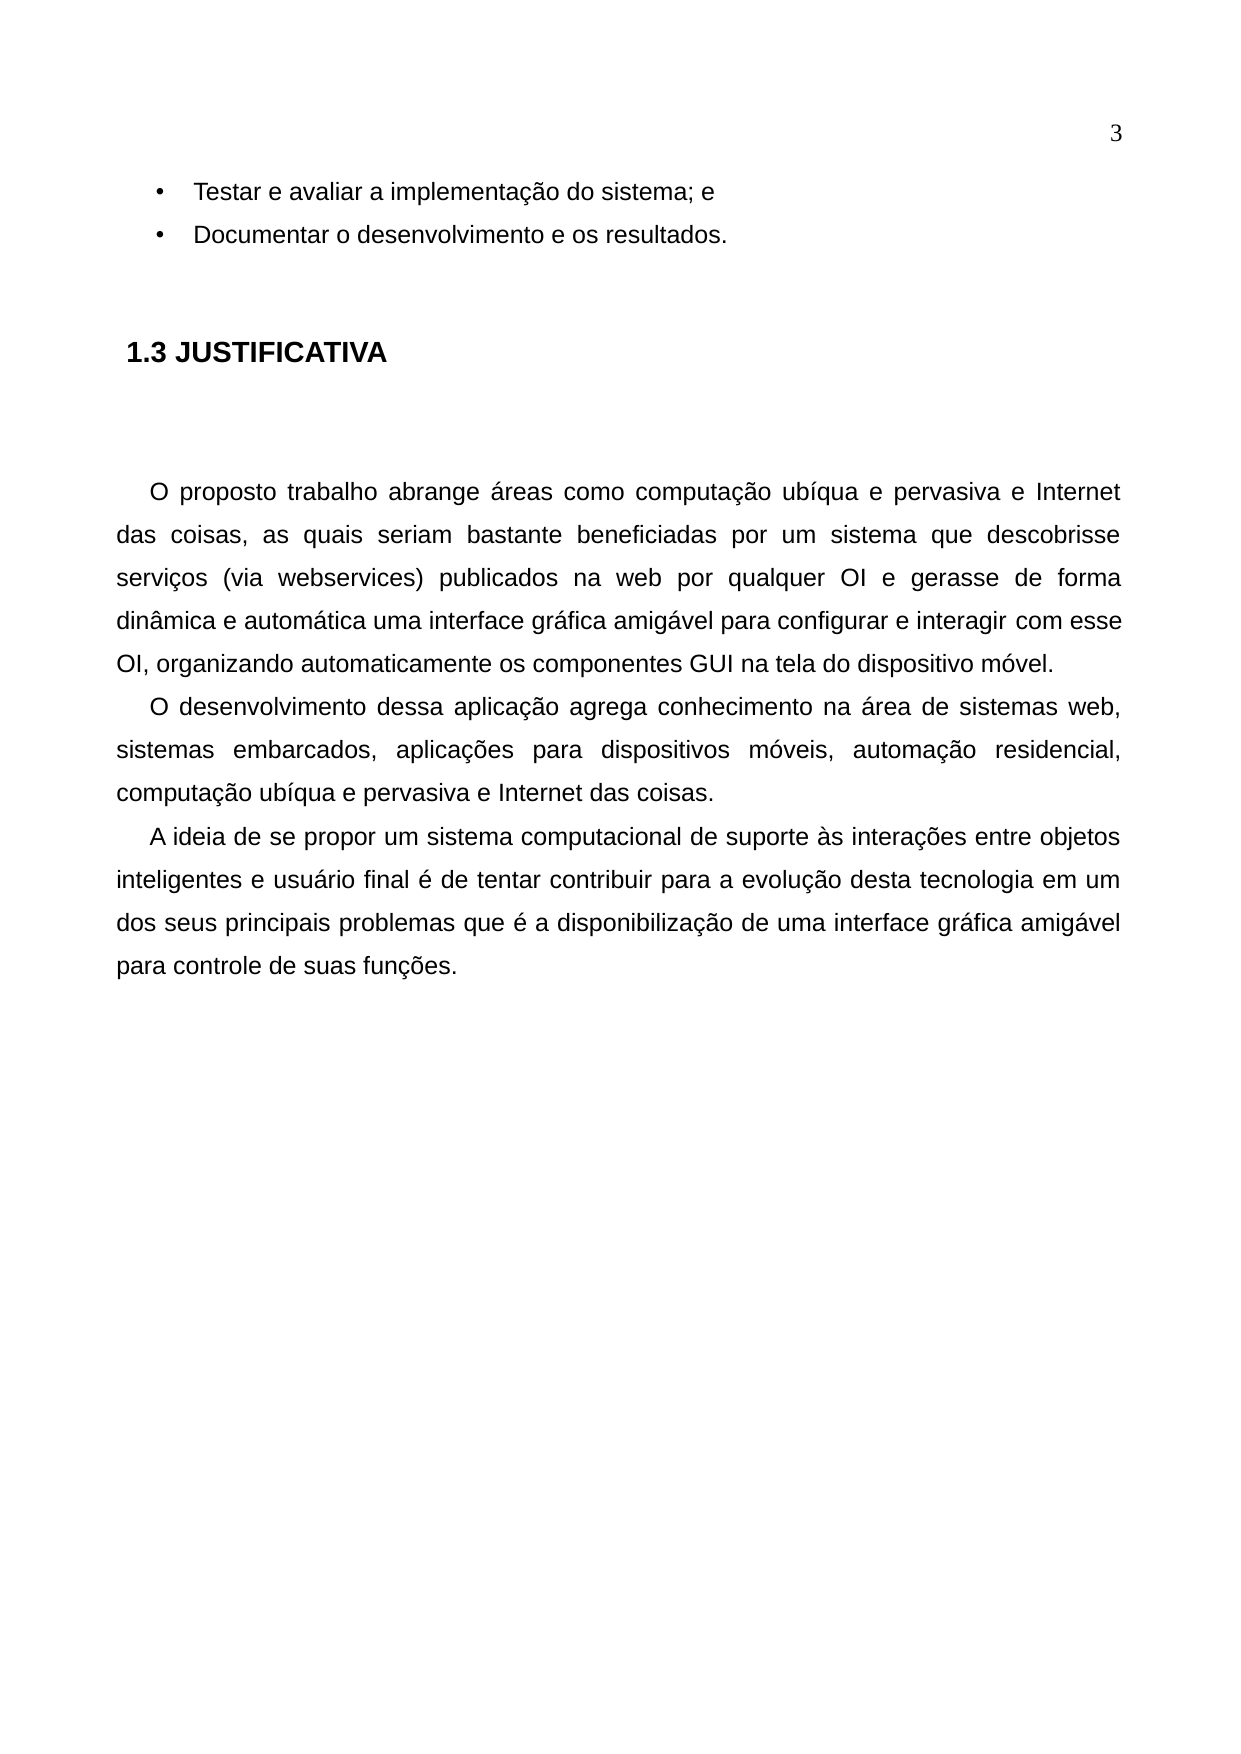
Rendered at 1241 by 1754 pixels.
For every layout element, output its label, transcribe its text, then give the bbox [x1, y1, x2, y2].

list JUSTIFICATIVA [118, 335, 1122, 369]
list Testar e avaliar a implementação do sistema; e [156, 177, 1122, 206]
text O desenvolvimento dessa aplicação agrega conhecimento na área de sistemas web, sistemas embarcados, aplicações para dispositivos móveis, automação residencial, computação ubíqua e pervasiva e Internet das coisas. [116, 692, 1122, 807]
list Documentar o desenvolvimento e os resultados. [156, 220, 1122, 249]
text O proposto trabalho abrange áreas como computação ubíqua e pervasiva e Internet das coisas, as quais seriam bastante beneficiadas por um sistema que descobrisse serviços (via webservices) publicados na web por qualquer OI e gerasse de forma dinâmica e automática uma interface gráfica amigável para configurar e interagir com esse OI, organizando automaticamente os componentes GUI na tela do dispositivo móvel. [116, 477, 1122, 678]
text A ideia de se propor um sistema computacional de suporte às interações entre objetos inteligentes e usuário final é de tentar contribuir para a evolução desta tecnologia em um dos seus principais problemas que é a disponibilização de uma interface gráfica amigável para controle de suas funções. [116, 822, 1122, 980]
